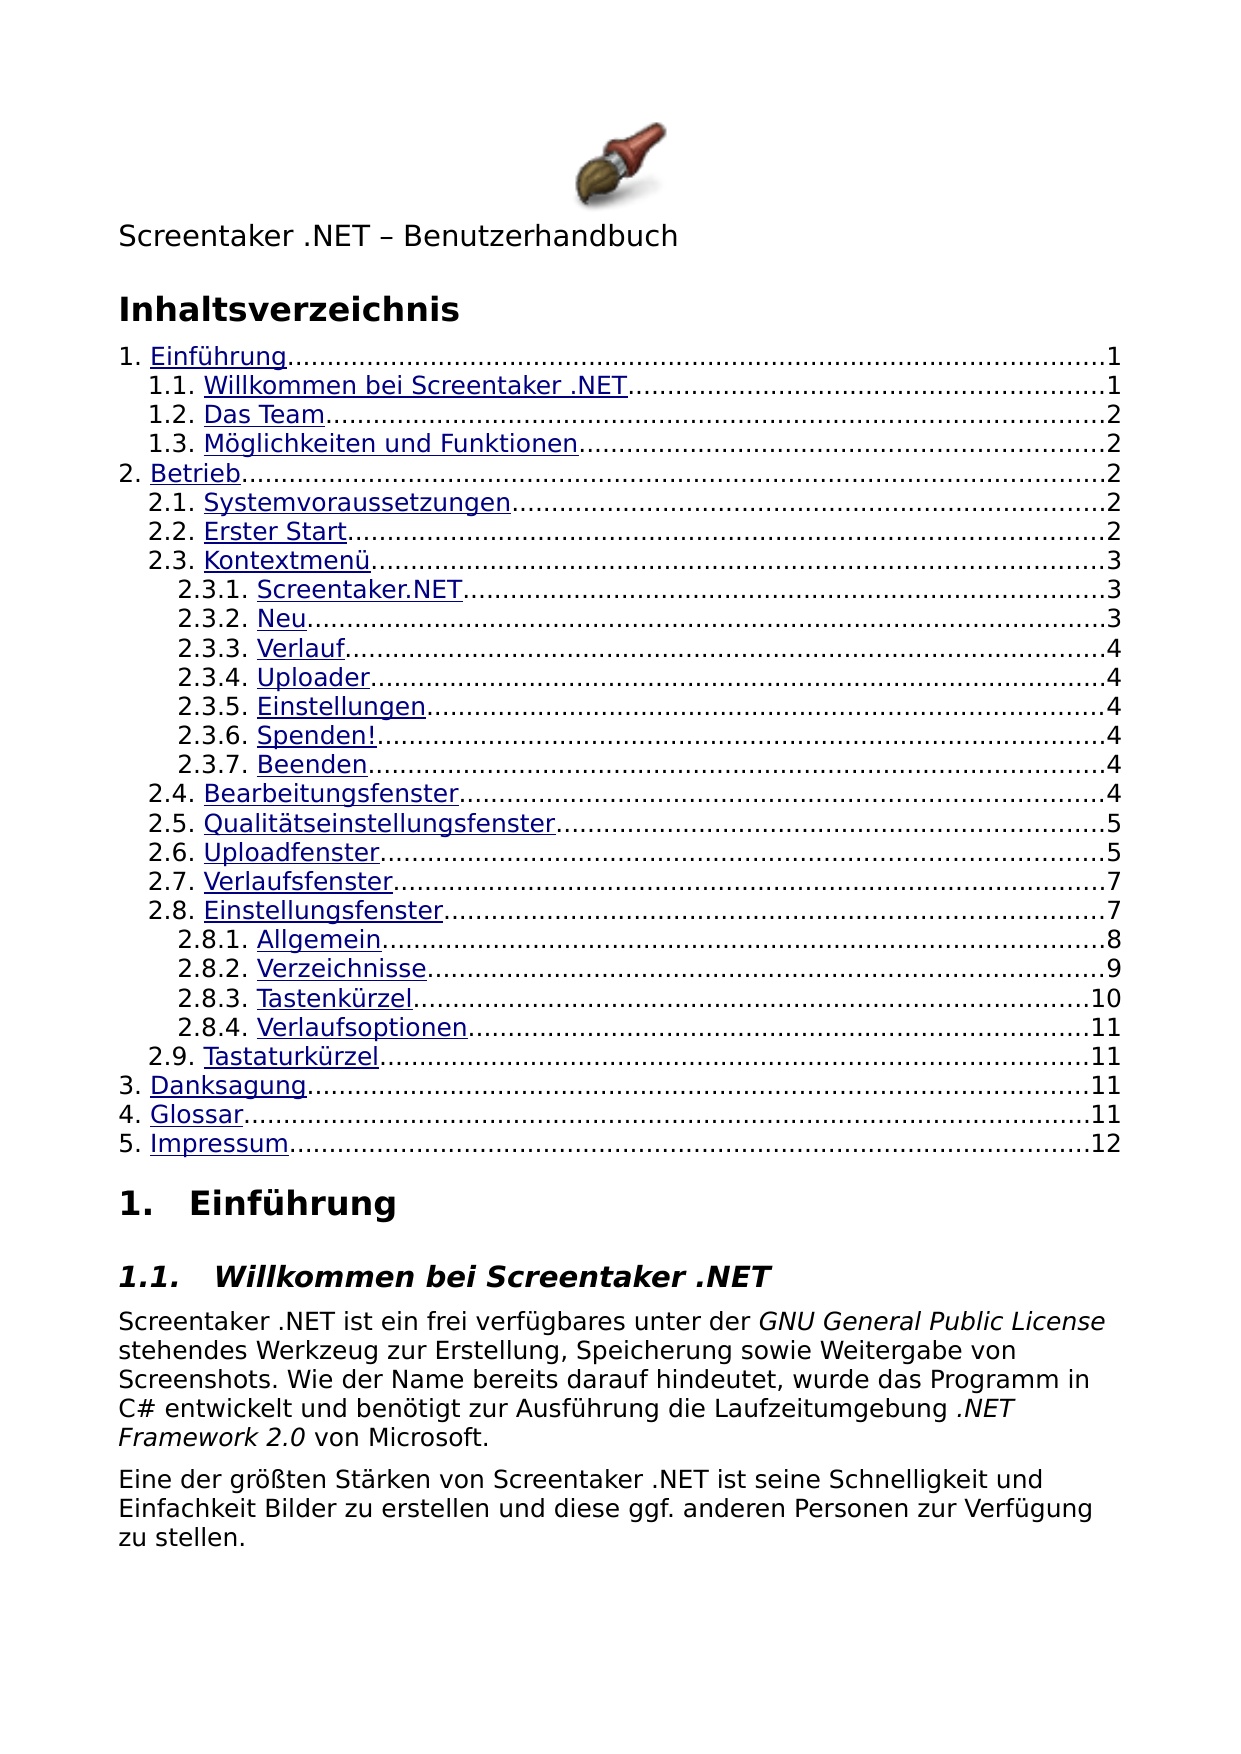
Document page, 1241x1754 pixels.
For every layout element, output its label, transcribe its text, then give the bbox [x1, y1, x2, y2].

subtitle Screentaker .NET – Benutzerhandbuch [118, 143, 1122, 253]
text 2.2. Erster Start 2 [148, 517, 1122, 546]
text 2.8.2. Verzeichnisse 9 [177, 955, 1122, 984]
text 2.6. Uploadfenster 5 [148, 838, 1122, 867]
text 2.3.2. Neu 3 [177, 605, 1122, 634]
text 2.8.3. Tastenkürzel 10 [177, 984, 1122, 1013]
text 1.1. Willkommen bei Screentaker .NET 1 [148, 371, 1122, 401]
text 2.9. Tastaturkürzel 11 [148, 1042, 1122, 1071]
text 2.1. Systemvoraussetzungen 2 [148, 488, 1122, 517]
text 2.3.4. Uploader 4 [177, 663, 1122, 692]
text 2.8.1. Allgemein 8 [177, 926, 1122, 955]
text 2.3.1. Screentaker.NET 3 [177, 576, 1122, 605]
text 2.3.3. Verlauf 4 [177, 634, 1122, 663]
text 2.7. Verlaufsfenster 7 [148, 867, 1122, 896]
text 4. Glossar 11 [118, 1101, 1122, 1130]
text 2.3. Kontextmenü 3 [148, 546, 1122, 576]
text 2.8. Einstellungsfenster 7 [148, 896, 1122, 926]
text 2.3.5. Einstellungen 4 [177, 692, 1122, 721]
text 1.3. Möglichkeiten und Funktionen 2 [148, 430, 1122, 459]
text Eine der größten Stärken von Screentaker .NET ist seine Schnelligkeit und Einfachkeit Bilder zu erstellen und diese ggf. anderen Personen zur Verfügung zu stellen. [118, 1465, 1122, 1553]
text 2.3.7. Beenden 4 [177, 751, 1122, 780]
subtitle Willkommen bei Screentaker .NET [118, 1260, 1122, 1294]
text 2.8.4. Verlaufsoptionen 11 [177, 1013, 1122, 1042]
subtitle Einführung [118, 1184, 1122, 1223]
picture [570, 119, 671, 220]
text 3. Danksagung 11 [118, 1071, 1122, 1101]
text Screentaker .NET ist ein frei verfügbares unter der GNU General Public License stehendes Werkzeug zur Erstellung, Speicherung sowie Weitergabe von Screenshots. Wie der Name bereits darauf hindeutet, wurde das Programm in C# entwickelt und benötigt zur Ausführung die Laufzeitumgebung .NET Framework 2.0 von Microsoft. [118, 1307, 1122, 1453]
text 2.4. Bearbeitungsfenster 4 [148, 780, 1122, 809]
text 2.3.6. Spenden! 4 [177, 721, 1122, 751]
subtitle Inhaltsverzeichnis [118, 291, 1122, 330]
text 2. Betrieb 2 [118, 459, 1122, 488]
text 5. Impressum 12 [118, 1130, 1122, 1159]
text 2.5. Qualitätseinstellungsfenster 5 [148, 809, 1122, 838]
text 1. Einführung 1 [118, 342, 1122, 371]
text 1.2. Das Team 2 [148, 401, 1122, 430]
